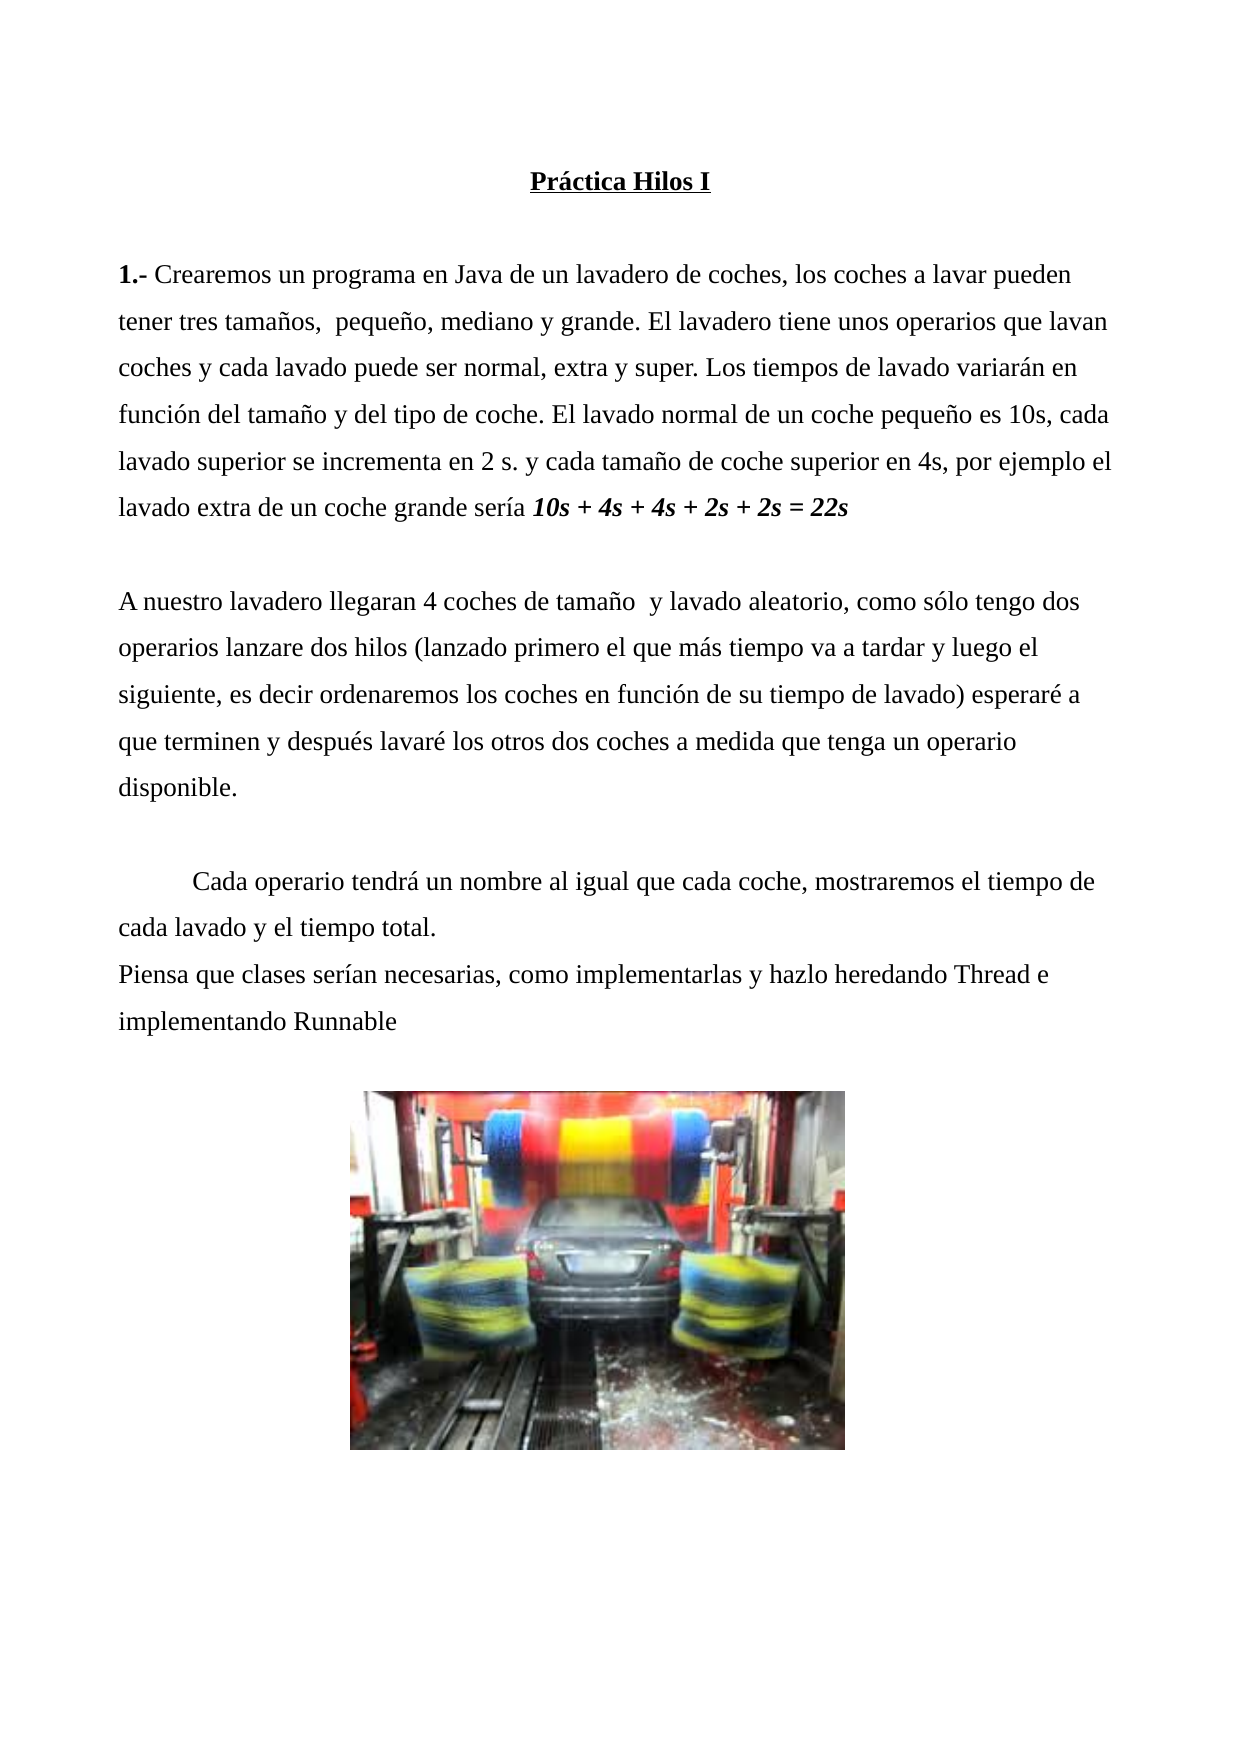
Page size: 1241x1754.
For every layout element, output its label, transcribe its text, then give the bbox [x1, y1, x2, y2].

picture [350, 1091, 845, 1450]
text Piensa que clases serían necesarias, como implementarlas y hazlo heredando Thread e implementando Runnable [118, 958, 1122, 1036]
text Práctica Hilos I [118, 165, 1122, 196]
text Cada operario tendrá un nombre al igual que cada coche, mostraremos el tiempo de cada lavado y el tiempo total. [118, 865, 1122, 943]
text 1.- Crearemos un programa en Java de un lavadero de coches, los coches a lavar pueden tener tres tamaños, pequeño, mediano y grande. El lavadero tiene unos operarios que lavan coches y cada lavado puede ser normal, extra y super. Los tiempos de lavado variarán en función del tamaño y del tipo de coche. El lavado normal de un coche pequeño es 10s, cada lavado superior se incrementa en 2 s. y cada tamaño de coche superior en 4s, por ejemplo el lavado extra de un coche grande sería 10s + 4s + 4s + 2s + 2s = 22s [118, 258, 1122, 523]
text A nuestro lavadero llegaran 4 coches de tamaño y lavado aleatorio, como sólo tengo dos operarios lanzare dos hilos (lanzado primero el que más tiempo va a tardar y luego el siguiente, es decir ordenaremos los coches en función de su tiempo de lavado) esperaré a que terminen y después lavaré los otros dos coches a medida que tenga un operario disponible. [118, 585, 1122, 803]
